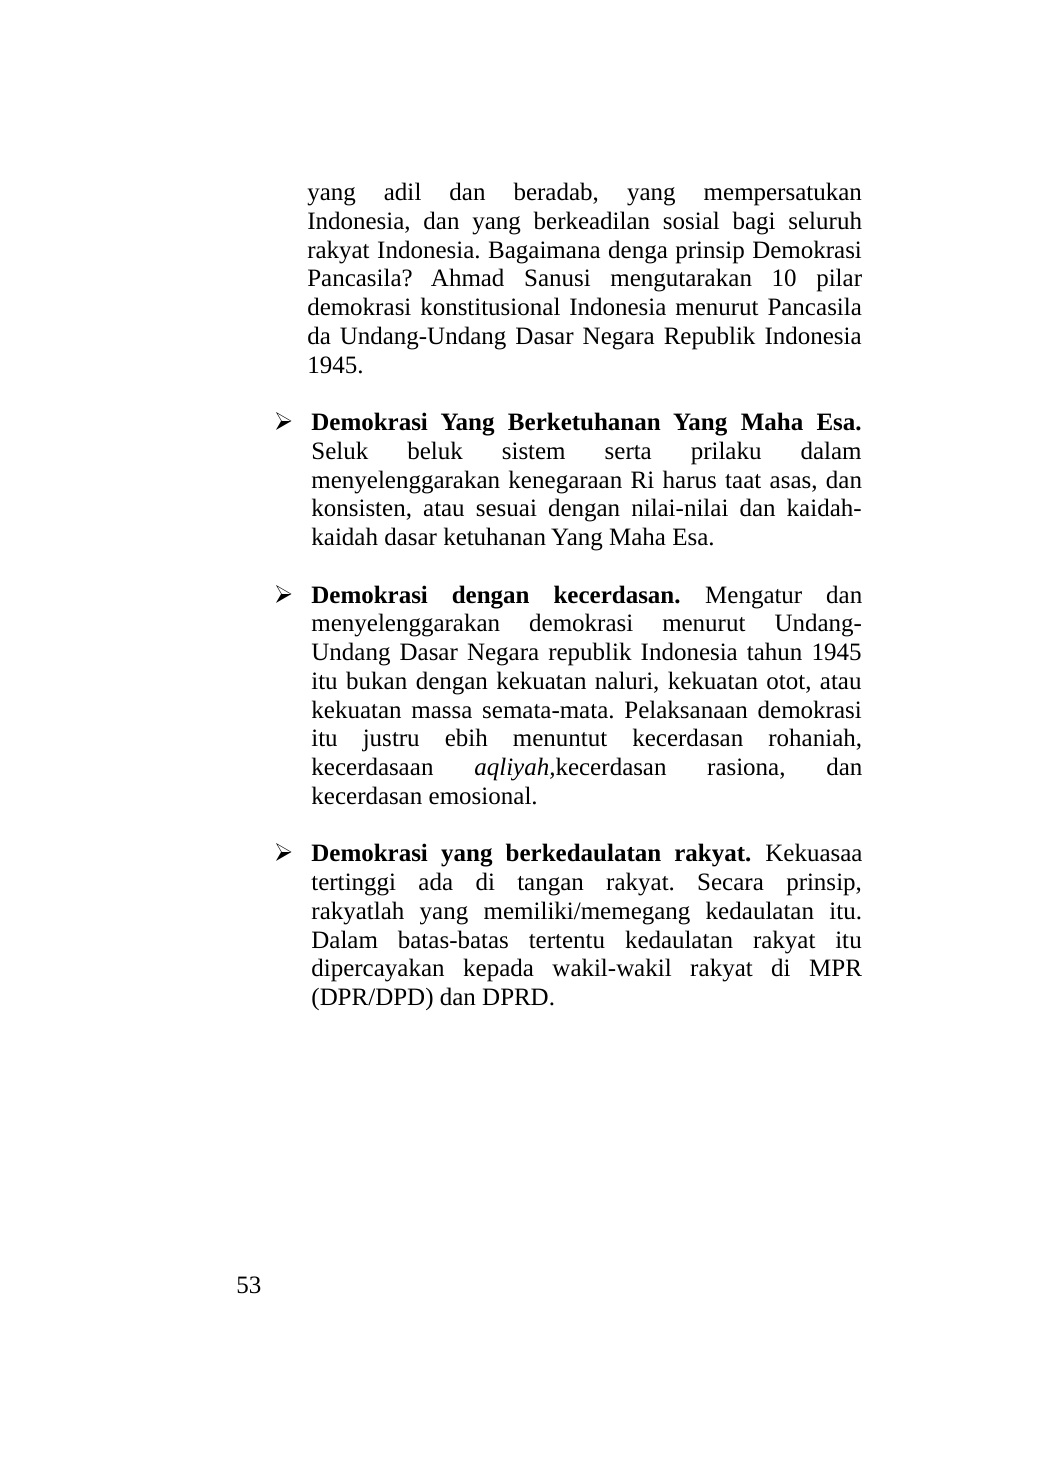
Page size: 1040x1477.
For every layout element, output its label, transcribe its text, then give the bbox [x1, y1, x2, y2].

list Demokrasi Yang Berketuhanan Yang Maha Esa. Seluk beluk sistem serta prilaku dalam menyelenggarakan kenegaraan Ri harus taat asas, dan konsisten, atau sesuai dengan nilai-nilai dan kaidah-kaidah dasar ketuhanan Yang Maha Esa. [274, 407, 862, 551]
text yang adil dan beradab, yang mempersatukan Indonesia, dan yang berkeadilan sosial bagi seluruh rakyat Indonesia. Bagaimana denga prinsip Demokrasi Pancasila? Ahmad Sanusi mengutarakan 10 pilar demokrasi konstitusional Indonesia menurut Pancasila da Undang-Undang Dasar Negara Republik Indonesia 1945. [307, 177, 862, 378]
list Demokrasi yang berkedaulatan rakyat. Kekuasaa tertinggi ada di tangan rakyat. Secara prinsip, rakyatlah yang memiliki/memegang kedaulatan itu. Dalam batas-batas tertentu kedaulatan rakyat itu dipercayakan kepada wakil-wakil rakyat di MPR (DPR/DPD) dan DPRD. [274, 838, 862, 1011]
list Demokrasi dengan kecerdasan. Mengatur dan menyelenggarakan demokrasi menurut Undang-Undang Dasar Negara republik Indonesia tahun 1945 itu bukan dengan kekuatan naluri, kekuatan otot, atau kekuatan massa semata-mata. Pelaksanaan demokrasi itu justru ebih menuntut kecerdasan rohaniah, kecerdasaan aqliyah,kecerdasan rasiona, dan kecerdasan emosional. [274, 580, 862, 810]
